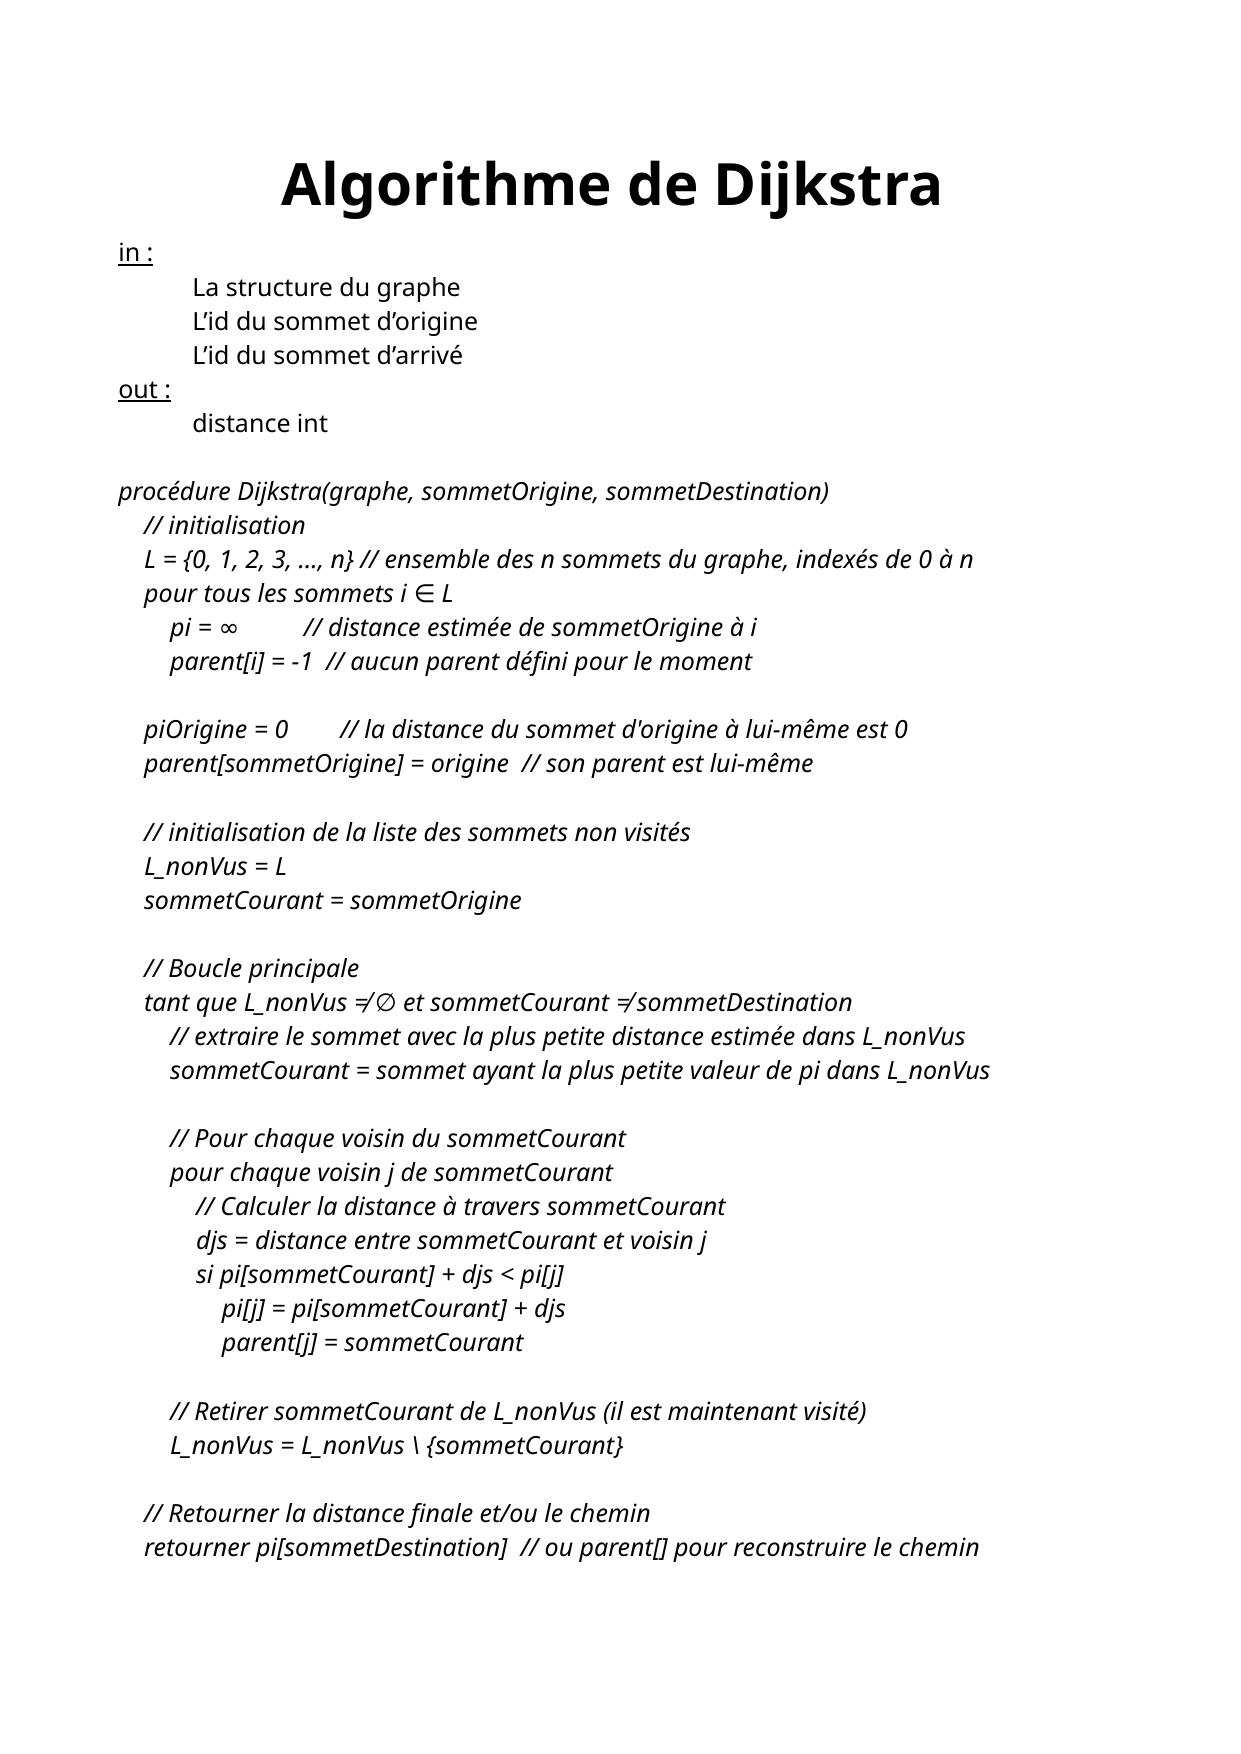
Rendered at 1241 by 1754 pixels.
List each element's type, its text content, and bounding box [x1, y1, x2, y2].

text out : [118, 371, 1122, 405]
text La structure du graphe [118, 269, 1122, 303]
text in : [118, 235, 1122, 269]
text procédure Dijkstra(graphe, sommetOrigine, sommetDestination) // initialisation L = {0, 1, 2, 3, ..., n} // ensemble des n sommets du graphe, indexés de 0 à n pour tous les sommets i ∈ L pi = ∞ // distance estimée de sommetOrigine à i parent[i] = -1 // aucun parent défini pour le moment piOrigine = 0 // la distance du sommet d'origine à lui-même est 0 parent[sommetOrigine] = origine // son parent est lui-même // initialisation de la liste des sommets non visités L_nonVus = L sommetCourant = sommetOrigine // Boucle principale tant que L_nonVus ≠ ∅ et sommetCourant ≠ sommetDestination // extraire le sommet avec la plus petite distance estimée dans L_nonVus sommetCourant = sommet ayant la plus petite valeur de pi dans L_nonVus // Pour chaque voisin du sommetCourant pour chaque voisin j de sommetCourant // Calculer la distance à travers sommetCourant djs = distance entre sommetCourant et voisin j si pi[sommetCourant] + djs < pi[j] pi[j] = pi[sommetCourant] + djs parent[j] = sommetCourant // Retirer sommetCourant de L_nonVus (il est maintenant visité) L_nonVus = L_nonVus \ {sommetCourant} // Retourner la distance finale et/ou le chemin retourner pi[sommetDestination] // ou parent[] pour reconstruire le chemin [118, 473, 1122, 1592]
title Algorithme de Dijkstra [118, 143, 1122, 223]
text L’id du sommet d’arrivé [118, 337, 1122, 371]
text distance int [118, 405, 1122, 439]
text L’id du sommet d’origine [118, 303, 1122, 337]
